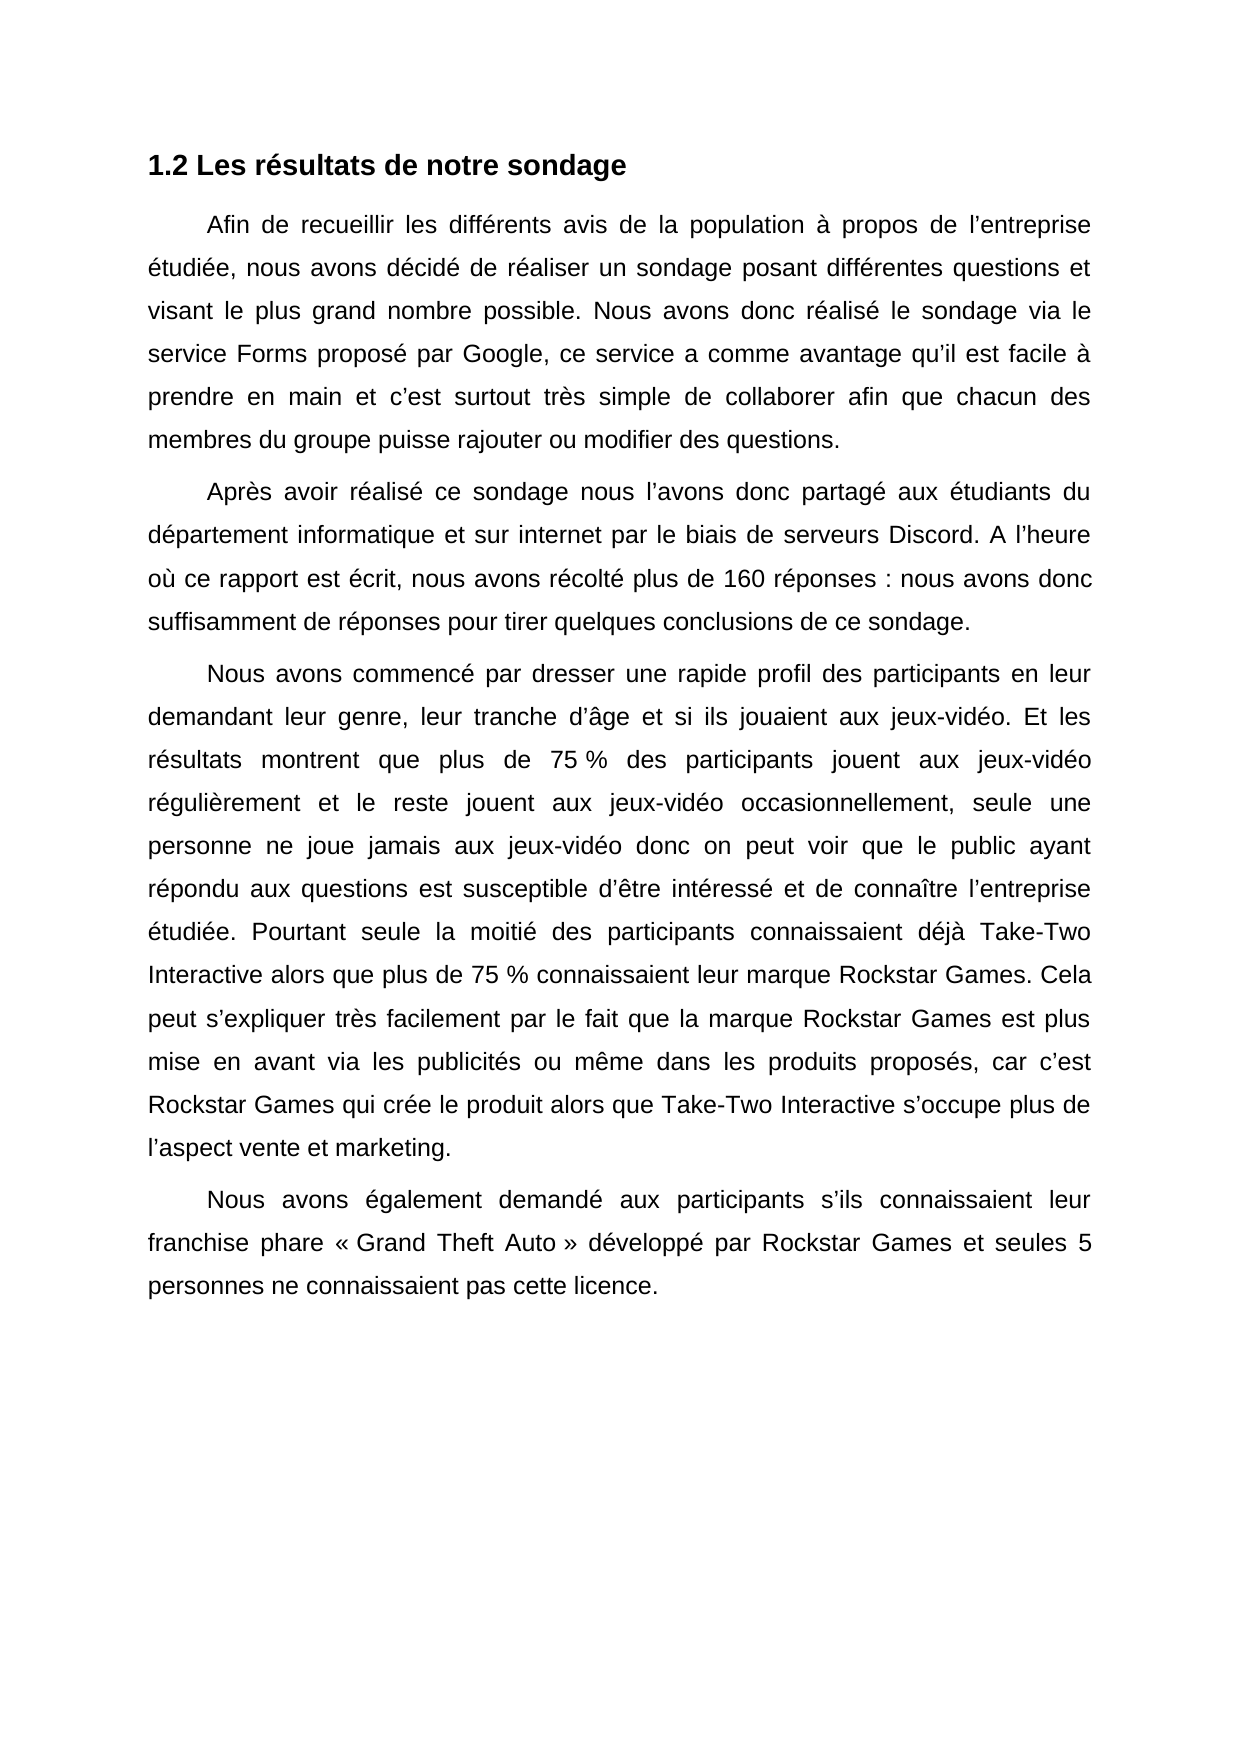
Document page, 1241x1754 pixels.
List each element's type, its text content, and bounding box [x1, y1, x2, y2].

text Nous avons également demandé aux participants s’ils connaissaient leur franchise phare « Grand Theft Auto » développé par Rockstar Games et seules 5 personnes ne connaissaient pas cette licence. [148, 1185, 1093, 1300]
subtitle Les résultats de notre sondage [148, 148, 1093, 181]
text Nous avons commencé par dresser une rapide profil des participants en leur demandant leur genre, leur tranche d’âge et si ils jouaient aux jeux-vidéo. Et les résultats montrent que plus de 75 % des participants jouent aux jeux-vidéo régulièrement et le reste jouent aux jeux-vidéo occasionnellement, seule une personne ne joue jamais aux jeux-vidéo donc on peut voir que le public ayant répondu aux questions est susceptible d’être intéressé et de connaître l’entreprise étudiée. Pourtant seule la moitié des participants connaissaient déjà Take-Two Interactive alors que plus de 75 % connaissaient leur marque Rockstar Games. Cela peut s’expliquer très facilement par le fait que la marque Rockstar Games est plus mise en avant via les publicités ou même dans les produits proposés, car c’est Rockstar Games qui crée le produit alors que Take-Two Interactive s’occupe plus de l’aspect vente et marketing. [148, 659, 1093, 1162]
text Afin de recueillir les différents avis de la population à propos de l’entreprise étudiée, nous avons décidé de réaliser un sondage posant différentes questions et visant le plus grand nombre possible. Nous avons donc réalisé le sondage via le service Forms proposé par Google, ce service a comme avantage qu’il est facile à prendre en main et c’est surtout très simple de collaborer afin que chacun des membres du groupe puisse rajouter ou modifier des questions. [148, 210, 1093, 454]
text Après avoir réalisé ce sondage nous l’avons donc partagé aux étudiants du département informatique et sur internet par le biais de serveurs Discord. A l’heure où ce rapport est écrit, nous avons récolté plus de 160 réponses : nous avons donc suffisamment de réponses pour tirer quelques conclusions de ce sondage. [148, 477, 1093, 635]
